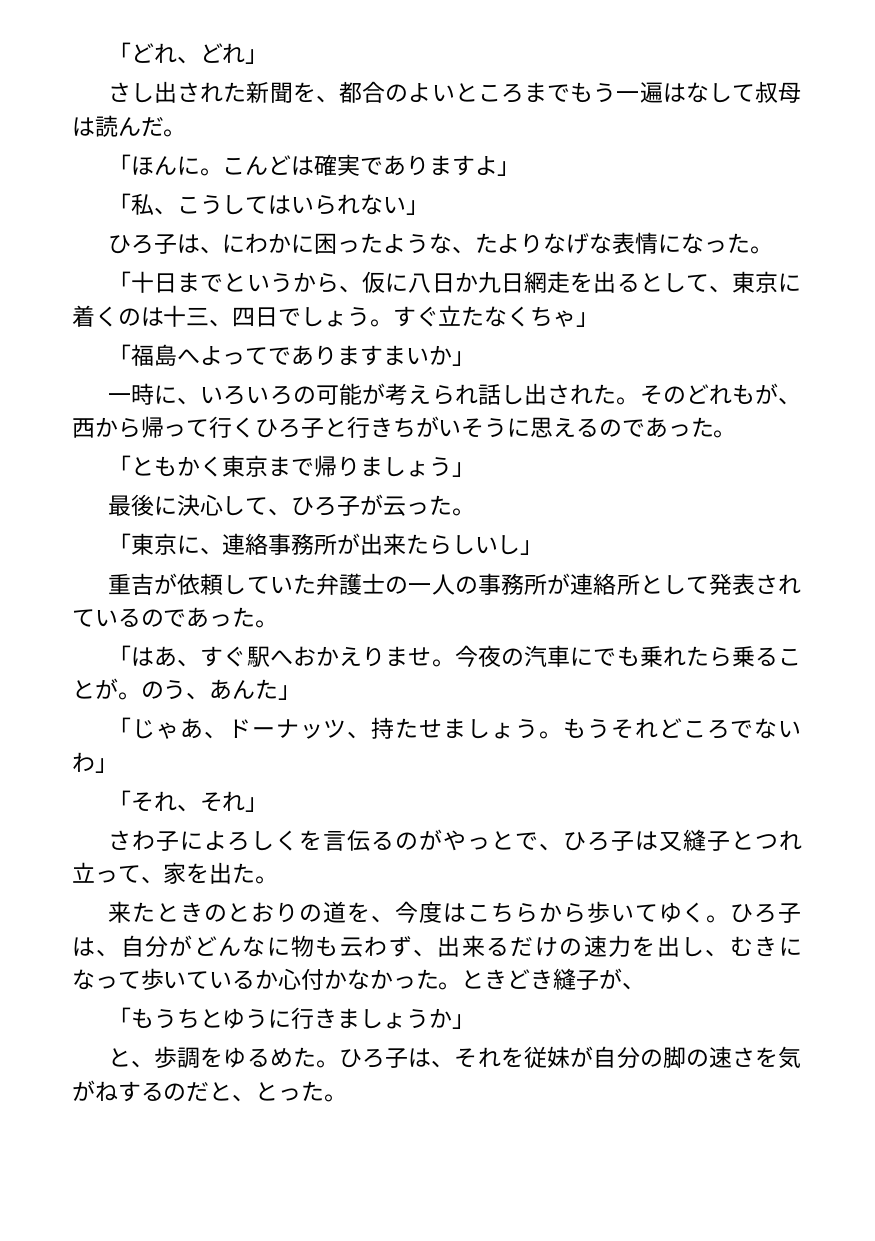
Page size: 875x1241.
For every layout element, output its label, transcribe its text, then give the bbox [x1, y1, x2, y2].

text 「私、こうしてはいられない」 [72, 187, 802, 220]
text 「それ、それ」 [72, 784, 802, 817]
text 重吉が依頼していた弁護士の一人の事務所が連絡所として発表されているのであった。 [72, 567, 802, 633]
text 最後に決心して、ひろ子が云った。 [72, 488, 802, 521]
text 「ほんに。こんどは確実でありますよ」 [72, 148, 802, 181]
text 「はあ、すぐ駅へおかえりませ。今夜の汽車にでも乗れたら乗ることが。のう、あんた」 [72, 639, 802, 705]
text 「どれ、どれ」 [72, 36, 802, 69]
text 「東京に、連絡事務所が出来たらしいし」 [72, 527, 802, 561]
text 一時に、いろいろの可能が考えられ話し出された。そのどれもが、西から帰って行くひろ子と行きちがいそうに思えるのであった。 [72, 377, 802, 443]
text と、歩調をゆるめた。ひろ子は、それを従妹が自分の脚の速さを気がねするのだと、とった。 [72, 1040, 802, 1107]
text 来たときのとおりの道を、今度はこちらから歩いてゆく。ひろ子は、自分がどんなに物も云わず、出来るだけの速力を出し、むきになって歩いているか心付かなかった。ときどき縫子が、 [72, 895, 802, 995]
text 「ともかく東京まで帰りましょう」 [72, 449, 802, 482]
text さし出された新聞を、都合のよいところまでもう一遍はなして叔母は読んだ。 [72, 75, 802, 142]
text さわ子によろしくを言伝るのがやっとで、ひろ子は又縫子とつれ立って、家を出た。 [72, 823, 802, 889]
text 「福島へよってでありますまいか」 [72, 337, 802, 371]
text 「じゃあ、ドーナッツ、持たせましょう。もうそれどころでないわ」 [72, 711, 802, 778]
text 「十日までというから、仮に八日か九日網走を出るとして、東京に着くのは十三、四日でしょう。すぐ立たなくちゃ」 [72, 265, 802, 332]
text 「もうちとゆうに行きましょうか」 [72, 1001, 802, 1034]
text ひろ子は、にわかに困ったような、たよりなげな表情になった。 [72, 226, 802, 259]
